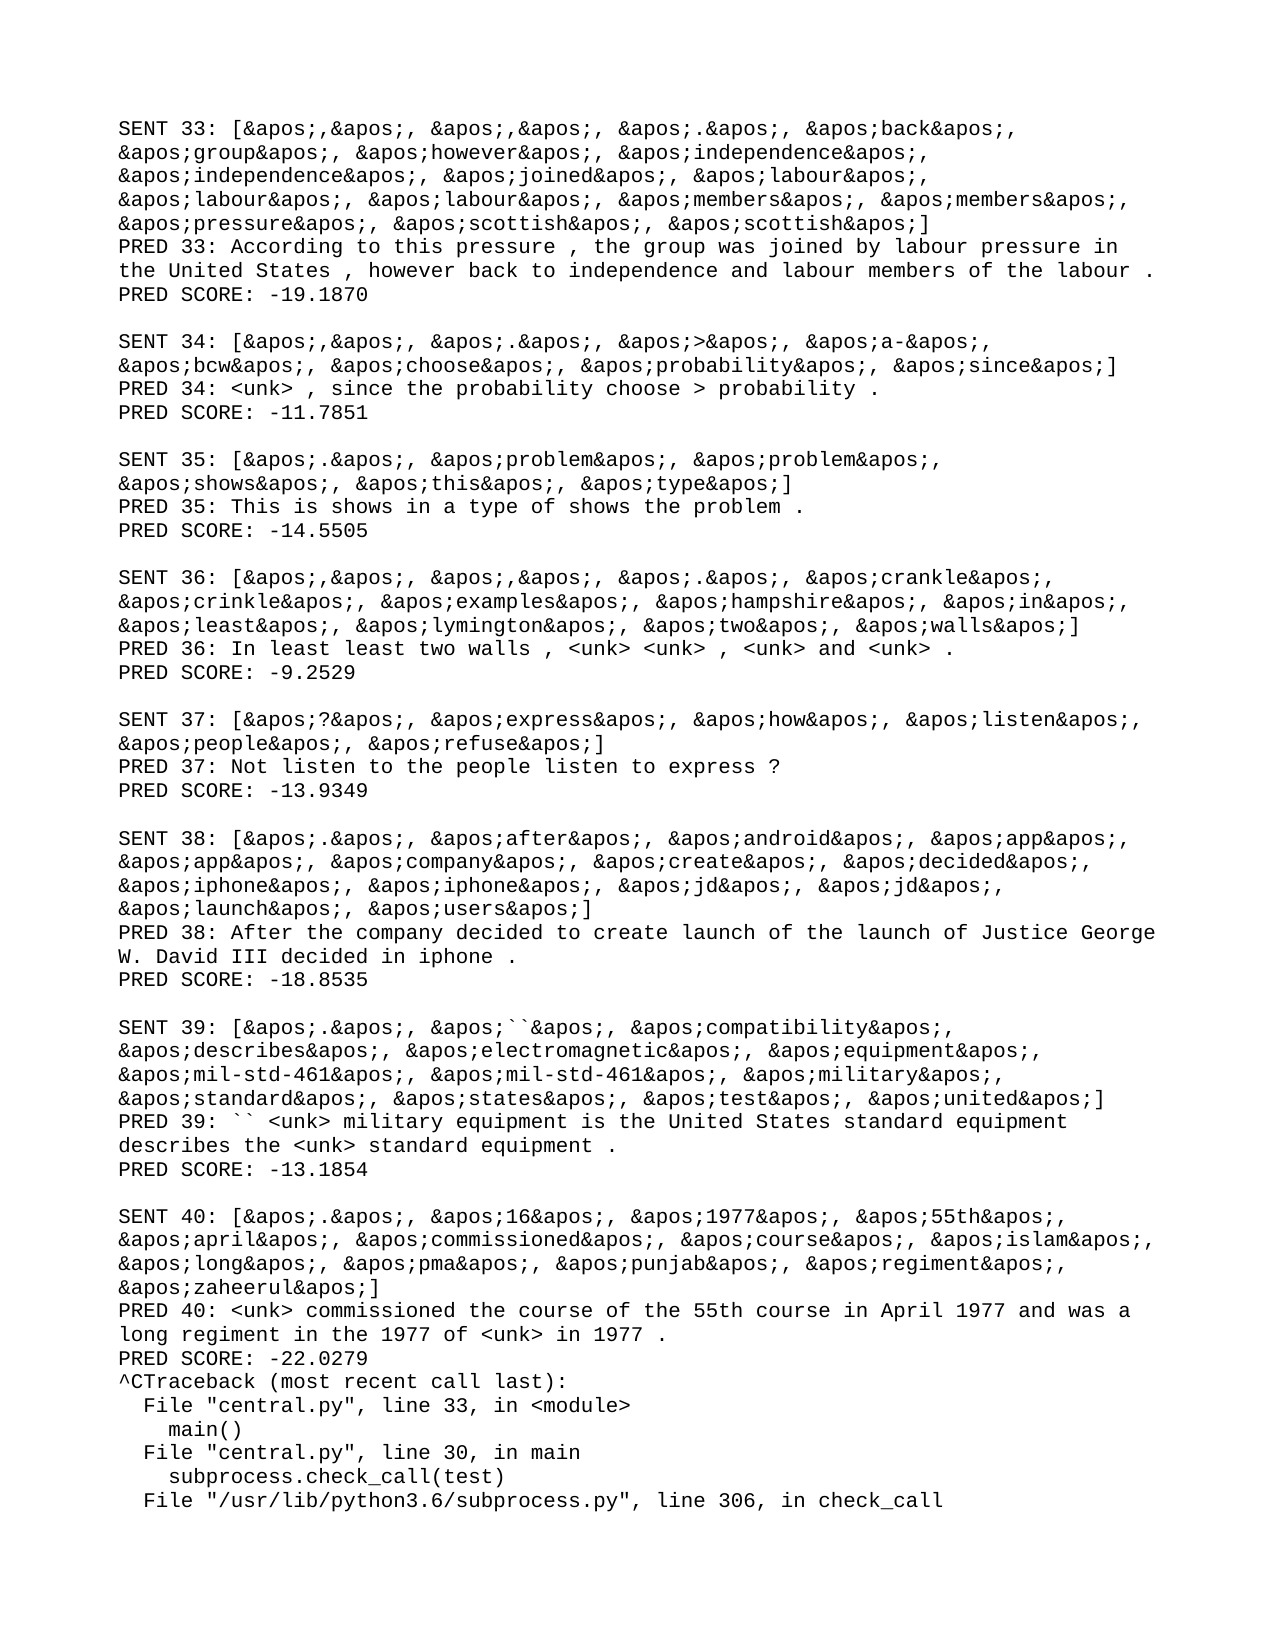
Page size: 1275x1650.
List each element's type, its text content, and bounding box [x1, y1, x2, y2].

text PRED 33: According to this pressure , the group was joined by labour pressure in the United States , however back to independence and labour members of the labour . [118, 236, 1157, 284]
text SENT 35: [&apos;.&apos;, &apos;problem&apos;, &apos;problem&apos;, &apos;shows&apos;, &apos;this&apos;, &apos;type&apos;] [118, 449, 1157, 496]
text File "central.py", line 33, in <module> [118, 1395, 1157, 1419]
text main() [118, 1419, 1157, 1442]
text SENT 33: [&apos;,&apos;, &apos;,&apos;, &apos;.&apos;, &apos;back&apos;, &apos;group&apos;, &apos;however&apos;, &apos;independence&apos;, &apos;independence&apos;, &apos;joined&apos;, &apos;labour&apos;, &apos;labour&apos;, &apos;labour&apos;, &apos;members&apos;, &apos;members&apos;, &apos;pressure&apos;, &apos;scottish&apos;, &apos;scottish&apos;] [118, 118, 1157, 236]
text SENT 34: [&apos;,&apos;, &apos;.&apos;, &apos;>&apos;, &apos;a-&apos;, &apos;bcw&apos;, &apos;choose&apos;, &apos;probability&apos;, &apos;since&apos;] [118, 331, 1157, 378]
text PRED 37: Not listen to the people listen to express ? [118, 757, 1157, 780]
text PRED SCORE: -14.5505 [118, 520, 1157, 544]
text SENT 38: [&apos;.&apos;, &apos;after&apos;, &apos;android&apos;, &apos;app&apos;, &apos;app&apos;, &apos;company&apos;, &apos;create&apos;, &apos;decided&apos;, &apos;iphone&apos;, &apos;iphone&apos;, &apos;jd&apos;, &apos;jd&apos;, &apos;launch&apos;, &apos;users&apos;] [118, 827, 1157, 922]
text subprocess.check_call(test) [118, 1466, 1157, 1489]
text PRED SCORE: -18.8535 [118, 969, 1157, 993]
text PRED SCORE: -19.1870 [118, 284, 1157, 307]
text SENT 37: [&apos;?&apos;, &apos;express&apos;, &apos;how&apos;, &apos;listen&apos;, &apos;people&apos;, &apos;refuse&apos;] [118, 709, 1157, 757]
text PRED SCORE: -11.7851 [118, 402, 1157, 426]
text SENT 39: [&apos;.&apos;, &apos;``&apos;, &apos;compatibility&apos;, &apos;describes&apos;, &apos;electromagnetic&apos;, &apos;equipment&apos;, &apos;mil-std-461&apos;, &apos;mil-std-461&apos;, &apos;military&apos;, &apos;standard&apos;, &apos;states&apos;, &apos;test&apos;, &apos;united&apos;] [118, 1017, 1157, 1111]
text PRED SCORE: -13.1854 [118, 1158, 1157, 1182]
text PRED 35: This is shows in a type of shows the problem . [118, 496, 1157, 520]
text PRED 40: <unk> commissioned the course of the 55th course in April 1977 and was a long regiment in the 1977 of <unk> in 1977 . [118, 1300, 1157, 1348]
text PRED SCORE: -9.2529 [118, 662, 1157, 686]
text ^CTraceback (most recent call last): [118, 1371, 1157, 1395]
text File "central.py", line 30, in main [118, 1442, 1157, 1466]
text SENT 36: [&apos;,&apos;, &apos;,&apos;, &apos;.&apos;, &apos;crankle&apos;, &apos;crinkle&apos;, &apos;examples&apos;, &apos;hampshire&apos;, &apos;in&apos;, &apos;least&apos;, &apos;lymington&apos;, &apos;two&apos;, &apos;walls&apos;] [118, 567, 1157, 638]
text PRED SCORE: -13.9349 [118, 780, 1157, 804]
text PRED 38: After the company decided to create launch of the launch of Justice George W. David III decided in iphone . [118, 922, 1157, 969]
text SENT 40: [&apos;.&apos;, &apos;16&apos;, &apos;1977&apos;, &apos;55th&apos;, &apos;april&apos;, &apos;commissioned&apos;, &apos;course&apos;, &apos;islam&apos;, &apos;long&apos;, &apos;pma&apos;, &apos;punjab&apos;, &apos;regiment&apos;, &apos;zaheerul&apos;] [118, 1206, 1157, 1300]
text PRED 36: In least least two walls , <unk> <unk> , <unk> and <unk> . [118, 638, 1157, 662]
text PRED SCORE: -22.0279 [118, 1348, 1157, 1371]
text PRED 39: `` <unk> military equipment is the United States standard equipment describes the <unk> standard equipment . [118, 1111, 1157, 1158]
text PRED 34: <unk> , since the probability choose > probability . [118, 378, 1157, 402]
text File "/usr/lib/python3.6/subprocess.py", line 306, in check_call [118, 1489, 1157, 1513]
